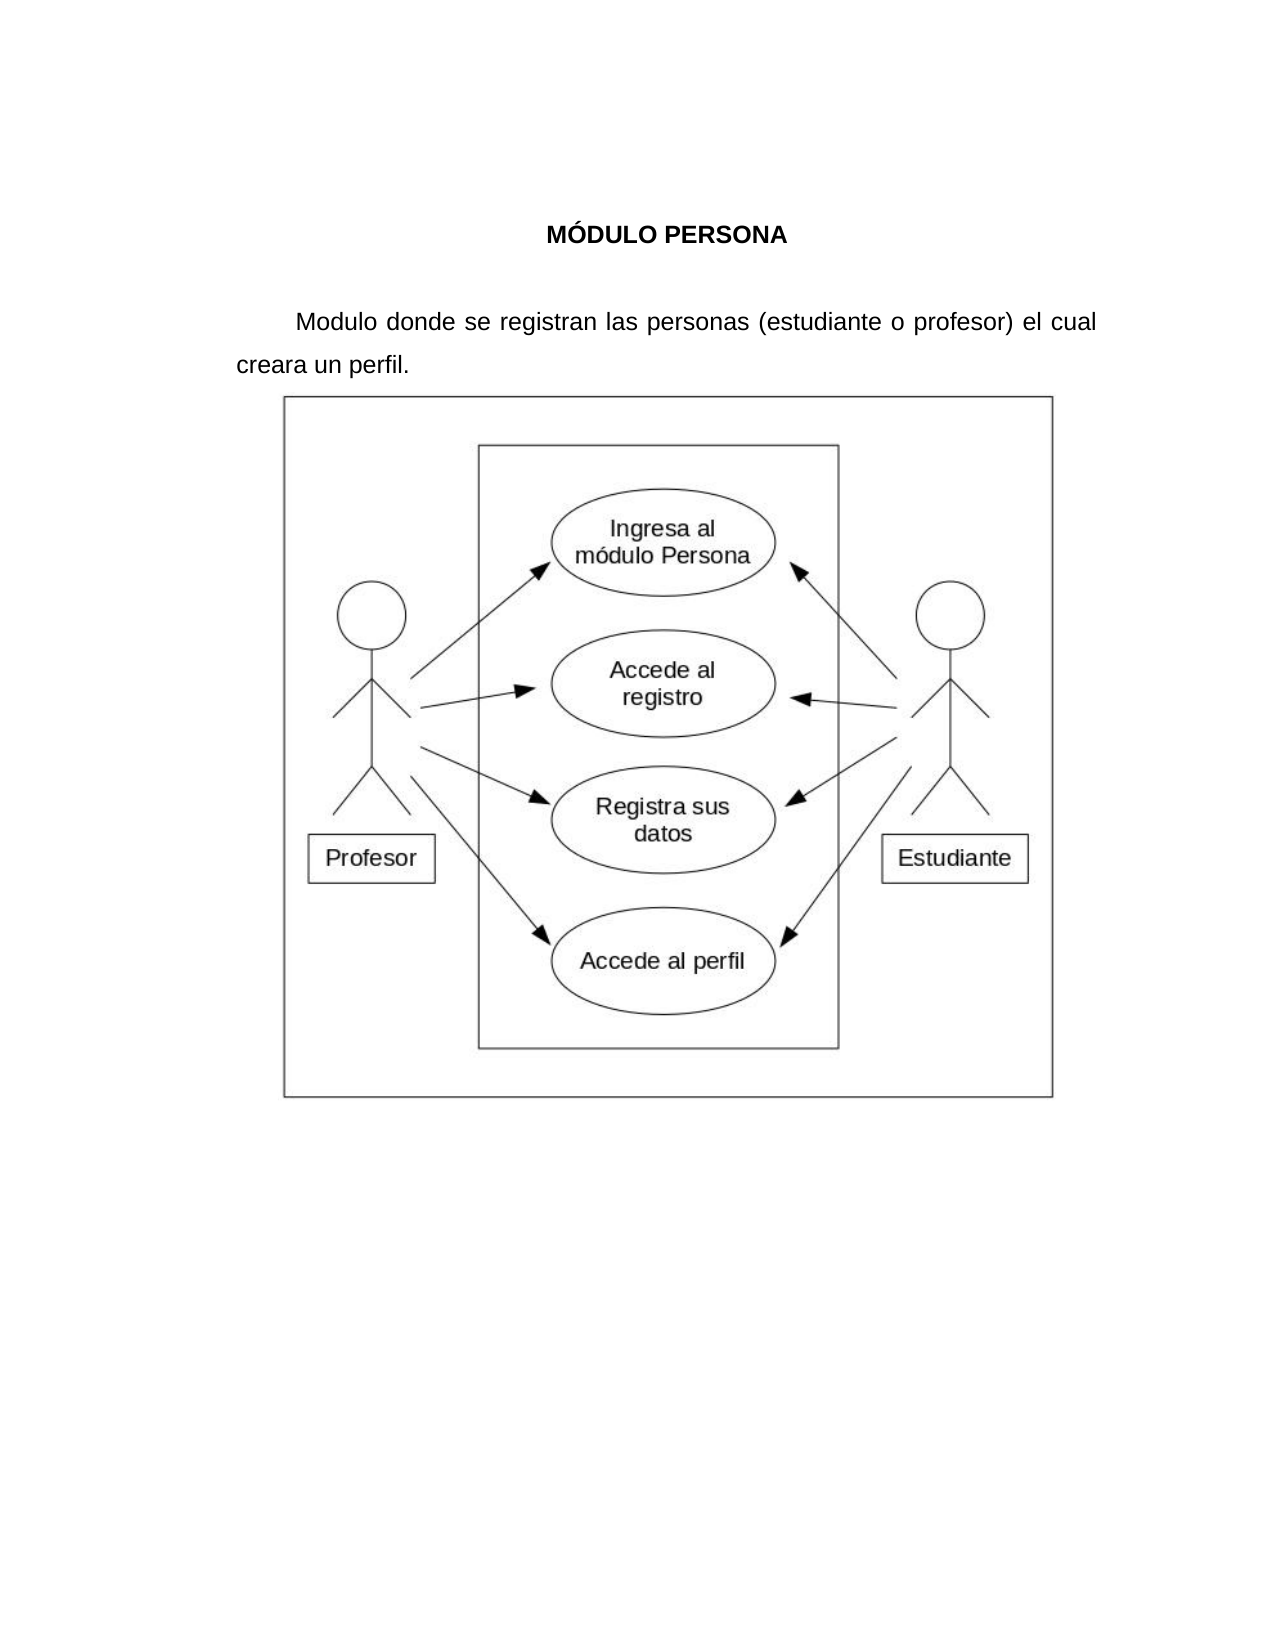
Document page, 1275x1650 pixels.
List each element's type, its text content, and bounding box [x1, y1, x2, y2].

picture [277, 392, 1057, 1107]
text Modulo donde se registran las personas (estudiante o profesor) el cual creara un perfil. [236, 307, 1098, 378]
text MÓDULO PERSONA [236, 220, 1098, 249]
